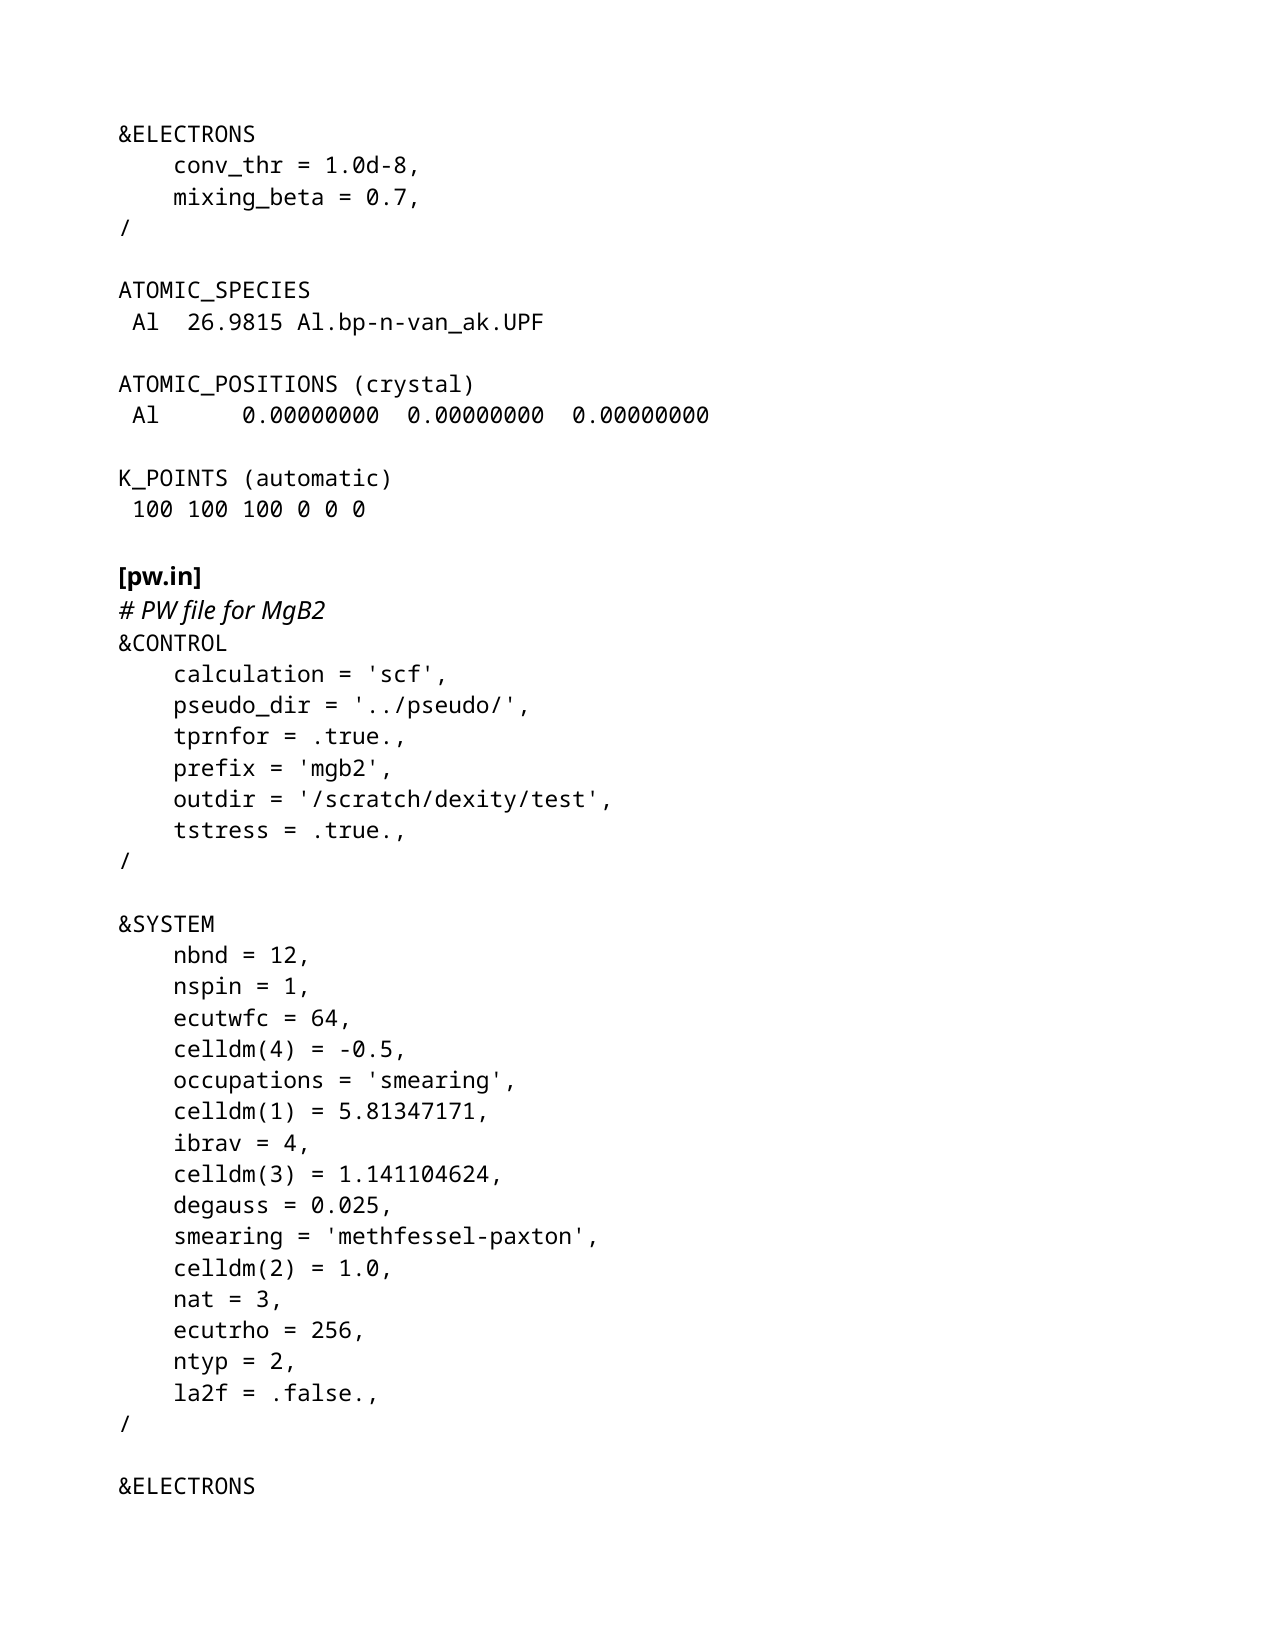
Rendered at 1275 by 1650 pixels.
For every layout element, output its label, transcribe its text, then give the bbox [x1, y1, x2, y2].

text ecutwfc = 64, [118, 1002, 1157, 1033]
text celldm(4) = -0.5, [118, 1033, 1157, 1064]
text calculation = 'scf', [118, 658, 1157, 689]
text occupations = 'smearing', [118, 1064, 1157, 1095]
text / [118, 212, 1157, 243]
text 100 100 100 0 0 0 [118, 493, 1157, 524]
text # PW file for MgB2 [118, 592, 1157, 627]
text outdir = '/scratch/dexity/test', [118, 783, 1157, 814]
text K_POINTS (automatic) [118, 462, 1157, 493]
text ATOMIC_SPECIES [118, 274, 1157, 306]
text nspin = 1, [118, 970, 1157, 1002]
text ATOMIC_POSITIONS (crystal) [118, 368, 1157, 399]
text conv_thr = 1.0d-8, [118, 149, 1157, 181]
text Al 0.00000000 0.00000000 0.00000000 [118, 399, 1157, 431]
text &ELECTRONS [118, 1470, 1157, 1502]
text celldm(3) = 1.141104624, [118, 1158, 1157, 1189]
text mixing_beta = 0.7, [118, 181, 1157, 212]
text [pw.in] [118, 558, 1157, 592]
text ntyp = 2, [118, 1345, 1157, 1377]
text / [118, 845, 1157, 877]
text &SYSTEM [118, 908, 1157, 939]
text degauss = 0.025, [118, 1189, 1157, 1220]
text celldm(2) = 1.0, [118, 1252, 1157, 1283]
text nbnd = 12, [118, 939, 1157, 970]
text prefix = 'mgb2', [118, 752, 1157, 783]
text tstress = .true., [118, 814, 1157, 845]
text &CONTROL [118, 627, 1157, 658]
text ibrav = 4, [118, 1127, 1157, 1158]
text / [118, 1408, 1157, 1439]
text &ELECTRONS [118, 118, 1157, 149]
text smearing = 'methfessel-paxton', [118, 1220, 1157, 1252]
text pseudo_dir = '../pseudo/', [118, 689, 1157, 720]
text ecutrho = 256, [118, 1314, 1157, 1345]
text Al 26.9815 Al.bp-n-van_ak.UPF [118, 306, 1157, 337]
text nat = 3, [118, 1283, 1157, 1314]
text tprnfor = .true., [118, 720, 1157, 752]
text celldm(1) = 5.81347171, [118, 1095, 1157, 1127]
text la2f = .false., [118, 1377, 1157, 1408]
